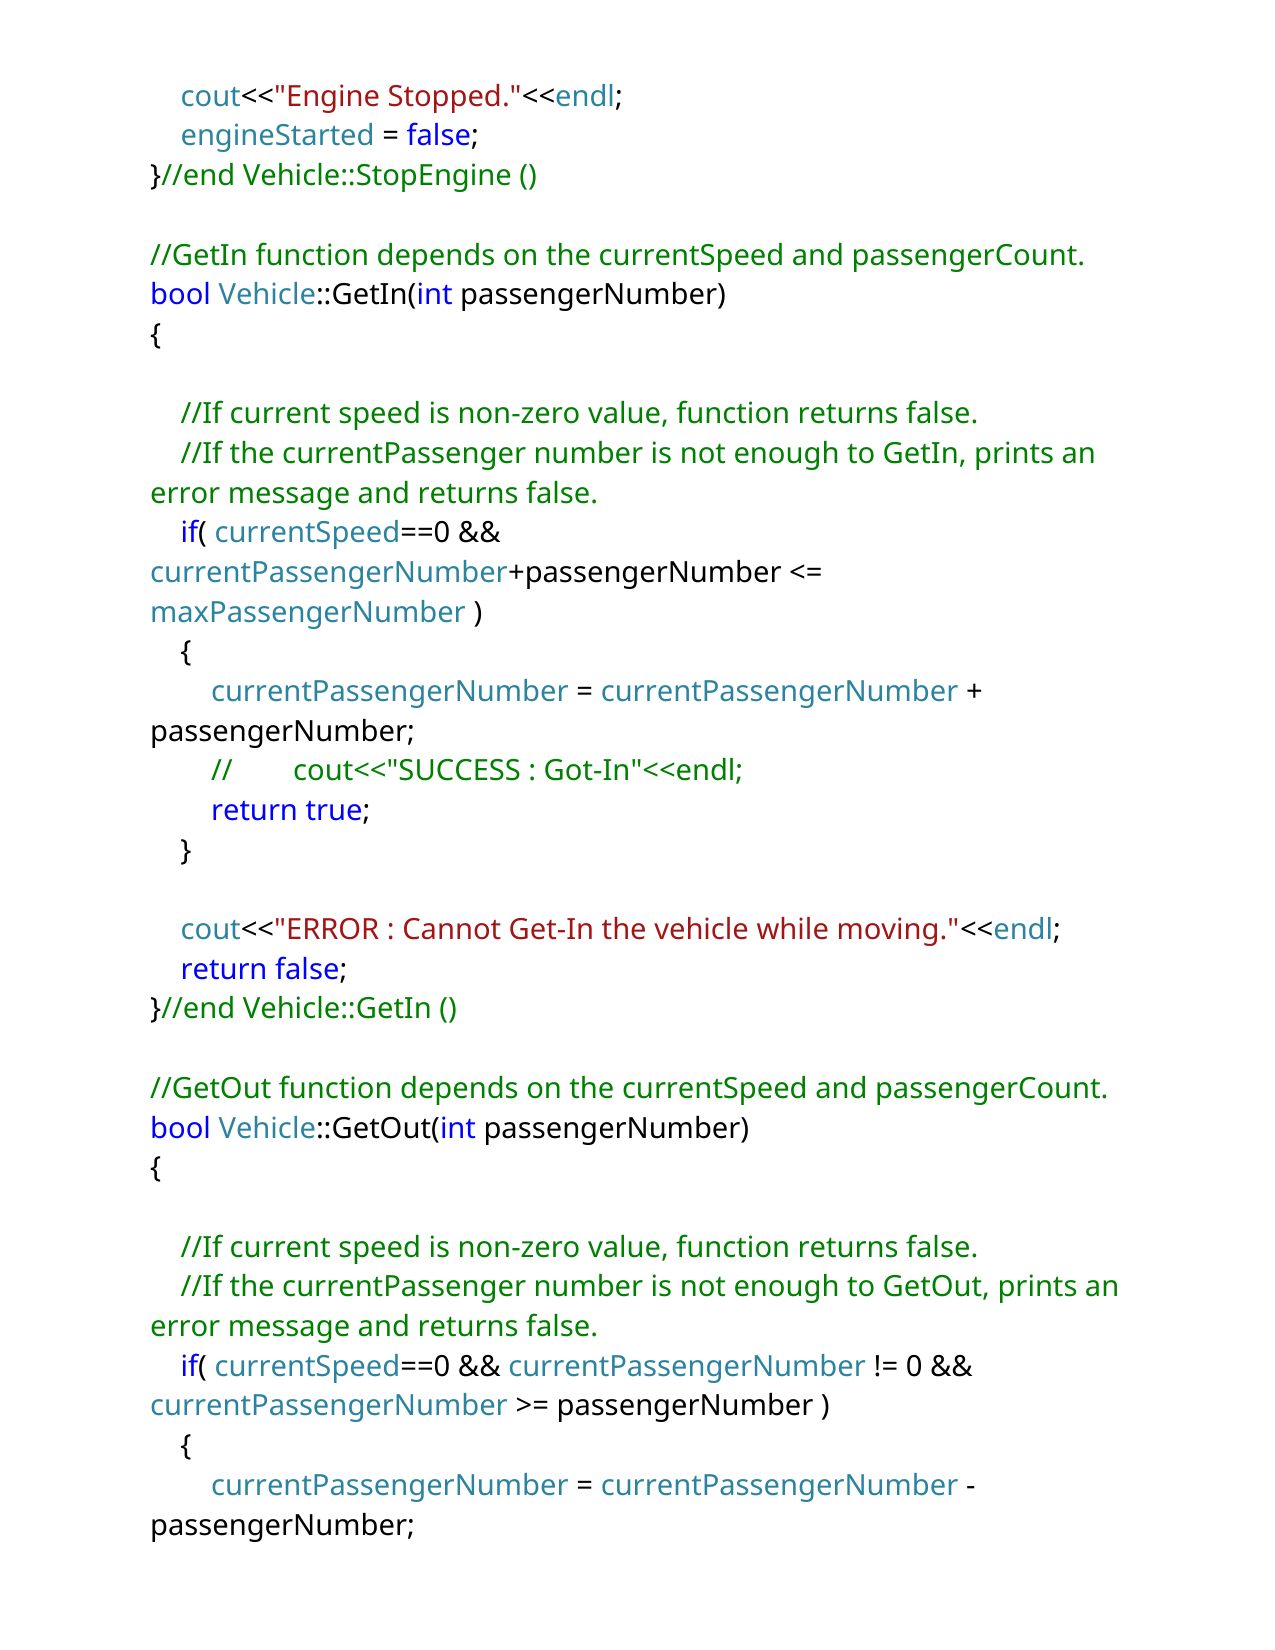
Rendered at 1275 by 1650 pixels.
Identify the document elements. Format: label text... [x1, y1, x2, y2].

text return true; [150, 789, 1125, 829]
text bool Vehicle::GetOut(int passengerNumber) [150, 1107, 1125, 1147]
text { [150, 1147, 1125, 1186]
text //If current speed is non-zero value, function returns false. [150, 392, 1125, 432]
text if( currentSpeed==0 && currentPassengerNumber != 0 && currentPassengerNumber >= passengerNumber ) [150, 1345, 1125, 1424]
text { [150, 631, 1125, 670]
text //If current speed is non-zero value, function returns false. [150, 1226, 1125, 1266]
text }//end Vehicle::StopEngine () [150, 154, 1125, 194]
text // cout<<"SUCCESS : Got-In"<<endl; [150, 750, 1125, 789]
text { [150, 1424, 1125, 1464]
text } [150, 829, 1125, 869]
text //If the currentPassenger number is not enough to GetOut, prints an error message and returns false. [150, 1266, 1125, 1345]
text cout<<"Engine Stopped."<<endl; [150, 75, 1125, 115]
text engineStarted = false; [150, 115, 1125, 154]
text cout<<"ERROR : Cannot Get-In the vehicle while moving."<<endl; [150, 908, 1125, 948]
text }//end Vehicle::GetIn () [150, 988, 1125, 1027]
text if( currentSpeed==0 && currentPassengerNumber+passengerNumber <= maxPassengerNumber ) [150, 512, 1125, 631]
text bool Vehicle::GetIn(int passengerNumber) [150, 273, 1125, 313]
text return false; [150, 948, 1125, 988]
text //GetIn function depends on the currentSpeed and passengerCount. [150, 234, 1125, 273]
text //If the currentPassenger number is not enough to GetIn, prints an error message and returns false. [150, 432, 1125, 512]
text currentPassengerNumber = currentPassengerNumber + passengerNumber; [150, 670, 1125, 750]
text //GetOut function depends on the currentSpeed and passengerCount. [150, 1067, 1125, 1107]
text { [150, 313, 1125, 353]
text currentPassengerNumber = currentPassengerNumber - passengerNumber; [150, 1464, 1125, 1543]
